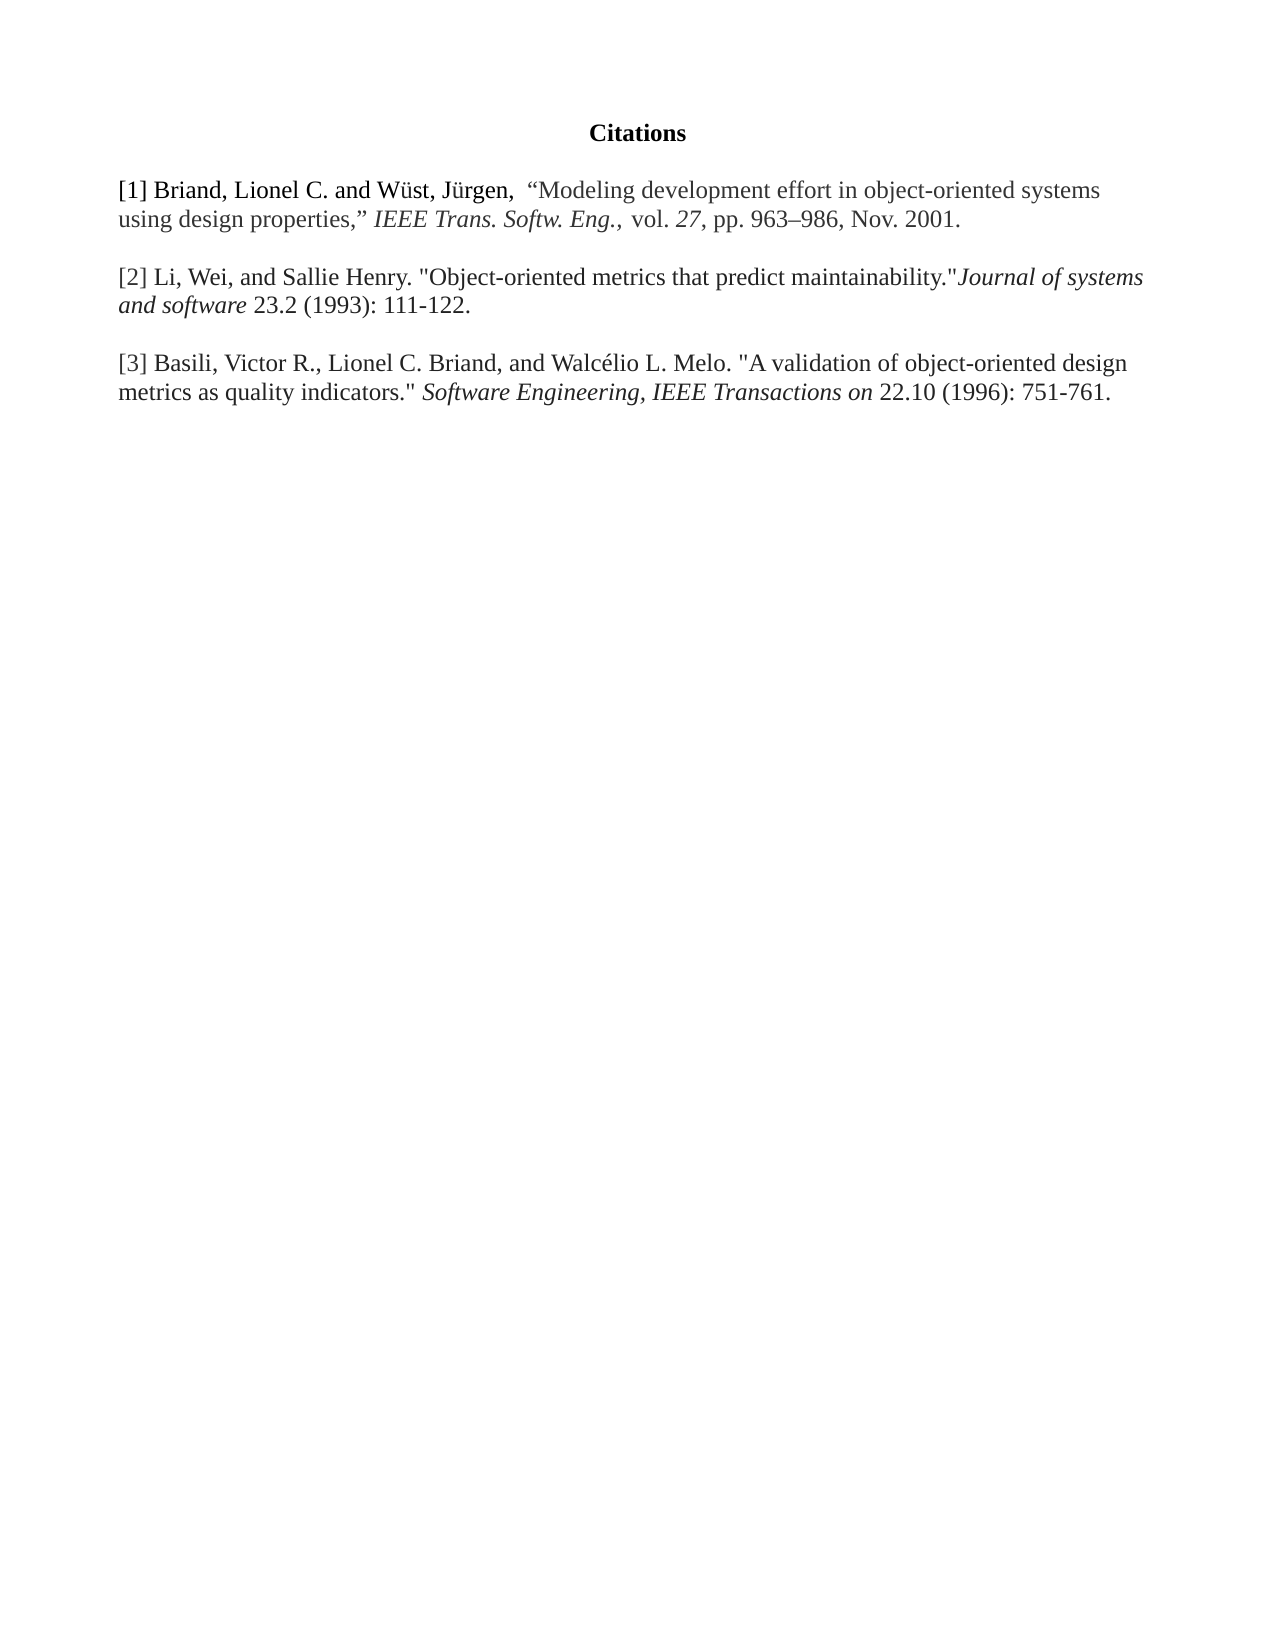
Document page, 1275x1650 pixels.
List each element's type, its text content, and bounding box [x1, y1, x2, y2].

text [1] Briand, Lionel C. and Wüst, Jürgen, “Modeling development effort in object-oriented systems using design properties,” IEEE Trans. Softw. Eng., vol. 27, pp. 963–986, Nov. 2001. [118, 176, 1157, 233]
text [2] Li, Wei, and Sallie Henry. "Object-oriented metrics that predict maintainability."Journal of systems and software 23.2 (1993): 111-122. [118, 262, 1157, 319]
text Citations [118, 118, 1157, 147]
text [3] Basili, Victor R., Lionel C. Briand, and Walcélio L. Melo. "A validation of object-oriented design metrics as quality indicators." Software Engineering, IEEE Transactions on 22.10 (1996): 751-761. [118, 348, 1157, 406]
